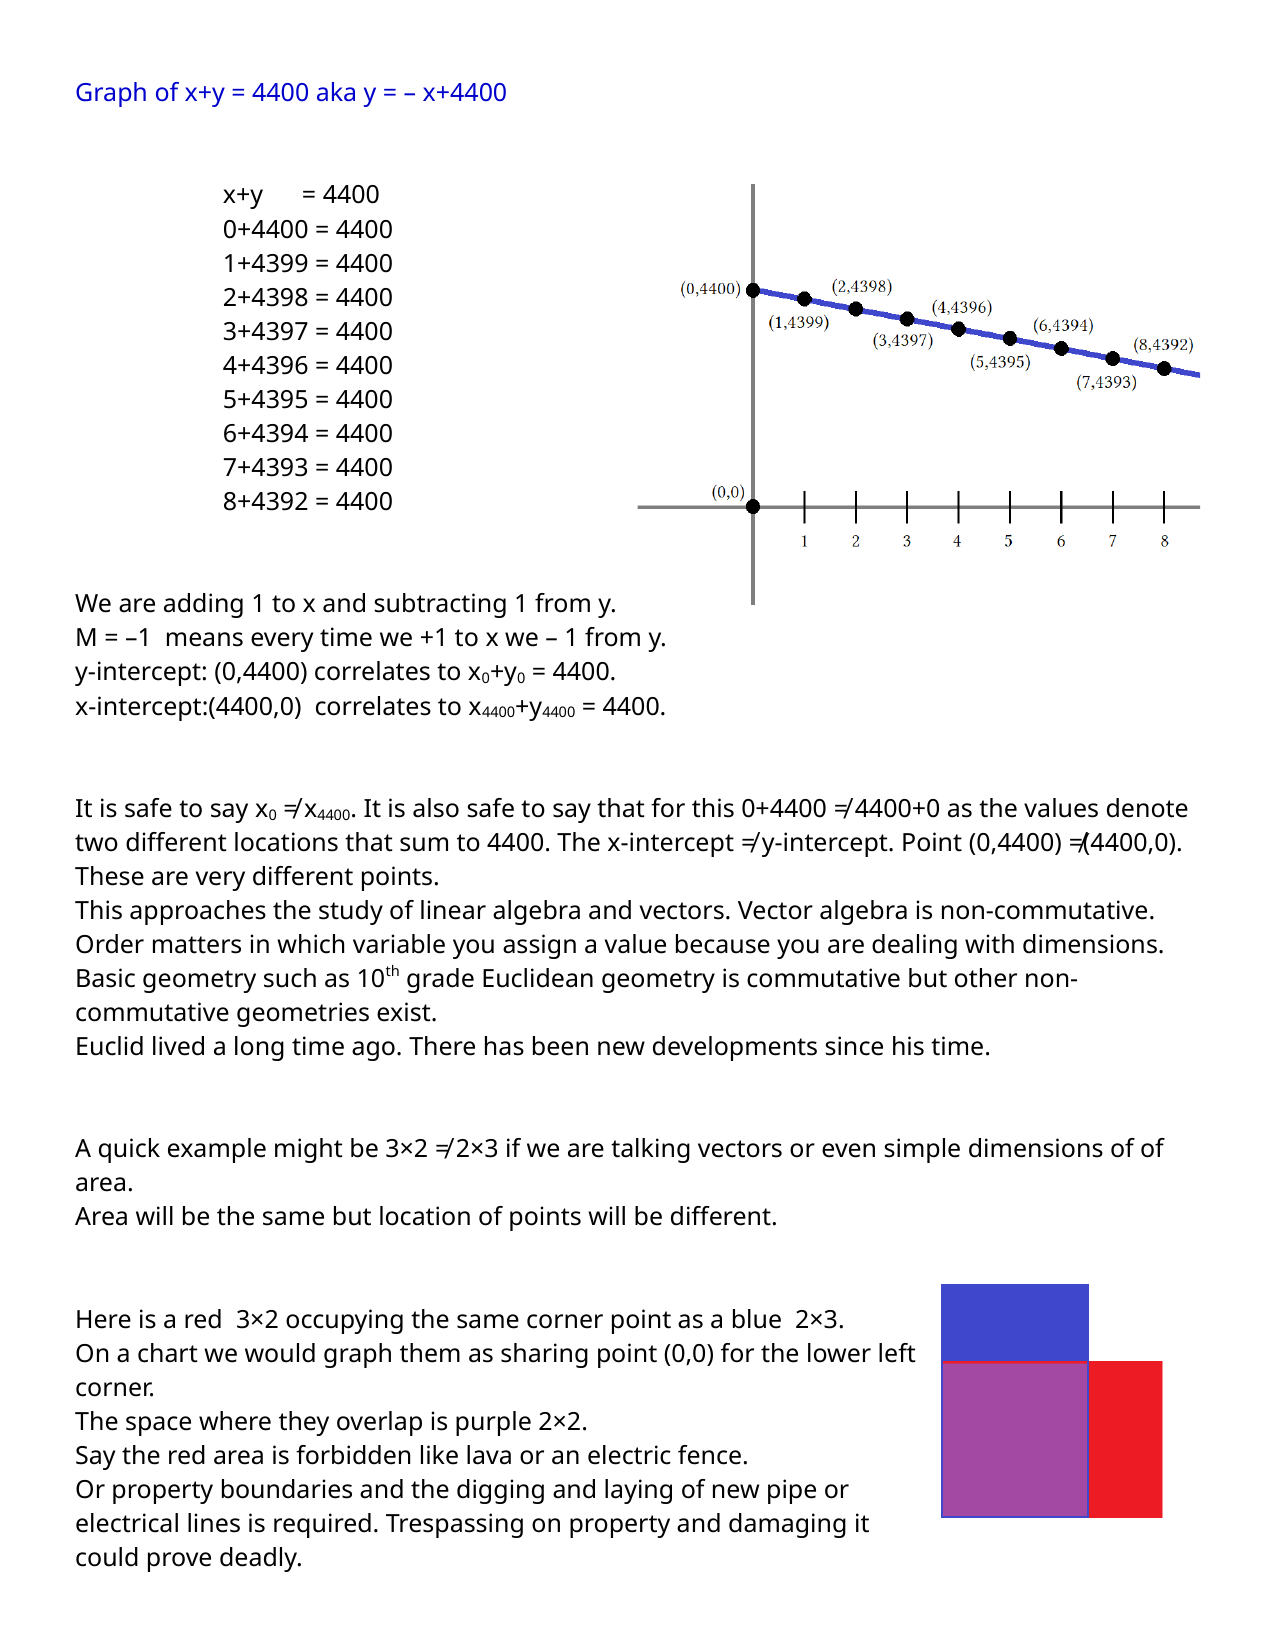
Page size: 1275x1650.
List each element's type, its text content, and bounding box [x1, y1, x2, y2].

text Say the red area is forbidden like lava or an electric fence. [75, 1437, 918, 1472]
text We are adding 1 to x and subtracting 1 from y. [75, 586, 1200, 620]
text It is safe to say x0 ≠ x4400. It is also safe to say that for this 0+4400 ≠ 4400+0 as the values denote two different locations that sum to 4400. The x-intercept ≠ y-intercept. Point (0,4400) ≠(4400,0). These are very different points. [75, 790, 1200, 892]
text The space where they overlap is purple 2×2. [75, 1403, 918, 1437]
text 1+4399 = 4400 [75, 245, 637, 279]
text 0+4400 = 4400 [75, 211, 637, 245]
text A quick example might be 3×2 ≠ 2×3 if we are talking vectors or even simple dimensions of of area. [75, 1131, 1200, 1199]
text 6+4394 = 4400 [75, 416, 637, 450]
text y-intercept: (0,4400) correlates to x0+y0 = 4400. [75, 654, 1200, 688]
text 3+4397 = 4400 [75, 313, 637, 347]
text 5+4395 = 4400 [75, 382, 637, 416]
text This approaches the study of linear algebra and vectors. Vector algebra is non-commutative. Order matters in which variable you assign a value because you are dealing with dimensions. Basic geometry such as 10th grade Euclidean geometry is commutative but other non-commutative geometries exist. [75, 892, 1200, 1029]
text x+y = 4400 [75, 177, 1200, 211]
text 8+4392 = 4400 [75, 484, 637, 518]
text Or property boundaries and the digging and laying of new pipe or electrical lines is required. Trespassing on property and damaging it could prove deadly. [75, 1472, 1200, 1574]
text M = –1 means every time we +1 to x we – 1 from y. [75, 620, 1200, 654]
text On a chart we would graph them as sharing point (0,0) for the lower left corner. [75, 1335, 918, 1403]
text Area will be the same but location of points will be different. [75, 1199, 1200, 1233]
picture [637, 184, 1200, 605]
picture [918, 1267, 1200, 1523]
text x-intercept:(4400,0) correlates to x4400+y4400 = 4400. [75, 688, 1200, 722]
text Euclid lived a long time ago. There has been new developments since his time. [75, 1029, 1200, 1063]
text 7+4393 = 4400 [75, 450, 637, 484]
text 2+4398 = 4400 [75, 279, 637, 313]
text 4+4396 = 4400 [75, 347, 637, 382]
text Here is a red 3×2 occupying the same corner point as a blue 2×3. [75, 1301, 918, 1335]
text Graph of x+y = 4400 aka y = – x+4400 [75, 75, 1200, 109]
